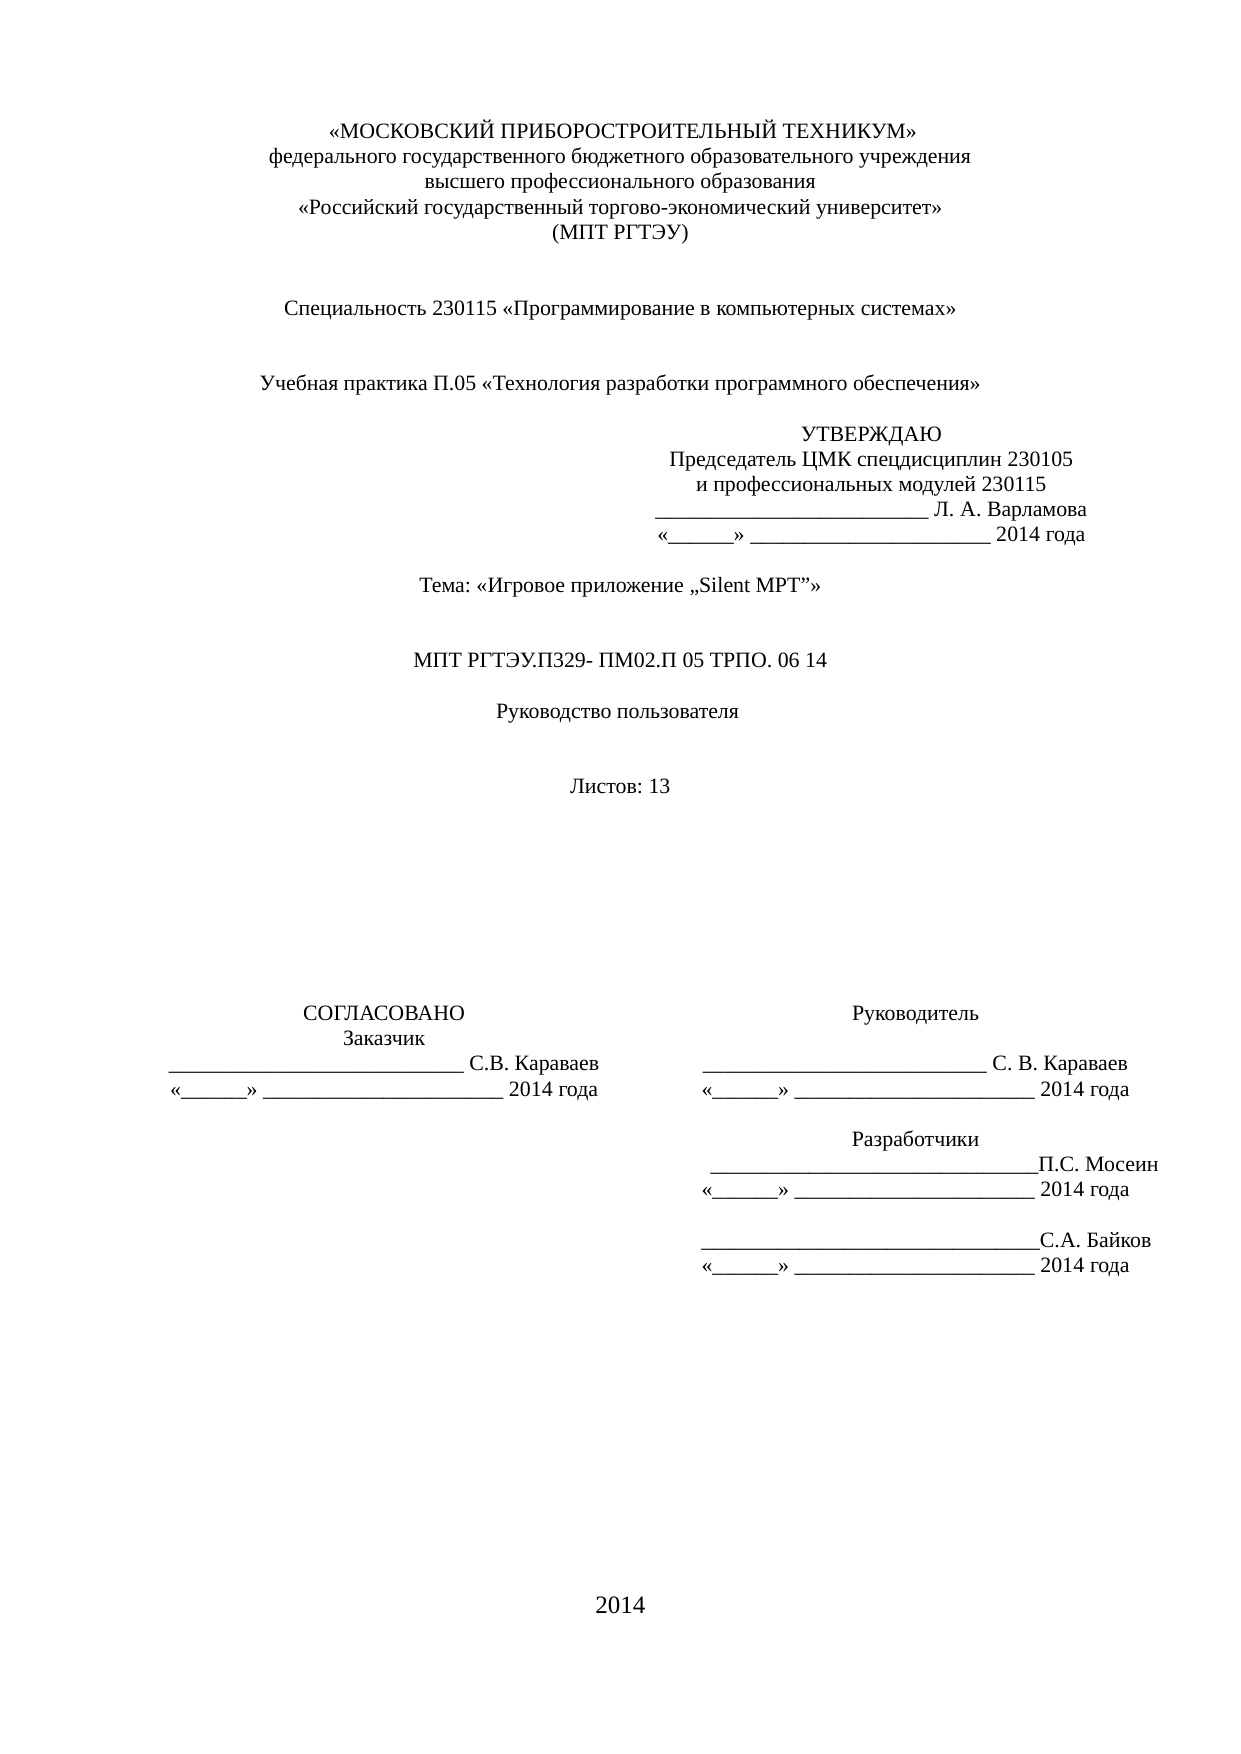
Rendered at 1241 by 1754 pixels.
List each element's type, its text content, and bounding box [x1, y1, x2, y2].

table_header Руководитель __________________________ С. В. Караваев «______» ______________________ 2014 года [650, 1000, 1181, 1101]
text «Московский приборостроительный техникум» федерального государственного бюджетного образовательного учреждения высшего профессионального образования «Российский государственный торгово‑экономический университет» (МПТ РГТЭУ) [118, 118, 1122, 244]
text Листов: 13 [118, 773, 1122, 799]
table_cell [118, 1101, 649, 1302]
text МПТ РГТЭУ.П329- ПМ02.П 05 ТРПО. 06 14 [118, 647, 1122, 673]
table_header [118, 421, 620, 547]
text Руководство пользователя [118, 698, 1122, 723]
table_header СОГЛАСОВАНО Заказчик ___________________________ С.В. Караваев «______» ______________________ 2014 года [118, 1000, 649, 1101]
table_header УТВЕРЖДАЮ Председатель ЦМК спецдисциплин 230105 и профессиональных модулей 230115 _________________________ Л. А. Варламова «______» ______________________ 2014 года [620, 421, 1122, 547]
text Учебная практика П.05 «Технология разработки программного обеспечения» [118, 370, 1122, 395]
table_cell Разработчики ______________________________П.С. Мосеин «______» ______________________ 2014 года _______________________________С.А. Байков «______» ______________________ 2014 года [650, 1101, 1181, 1302]
text Специальность 230115 «Программирование в компьютерных системах» [118, 294, 1122, 320]
text 2014 [118, 1590, 1122, 1619]
text Тема: «Игровое приложение „Silent MPT”» [118, 572, 1122, 597]
